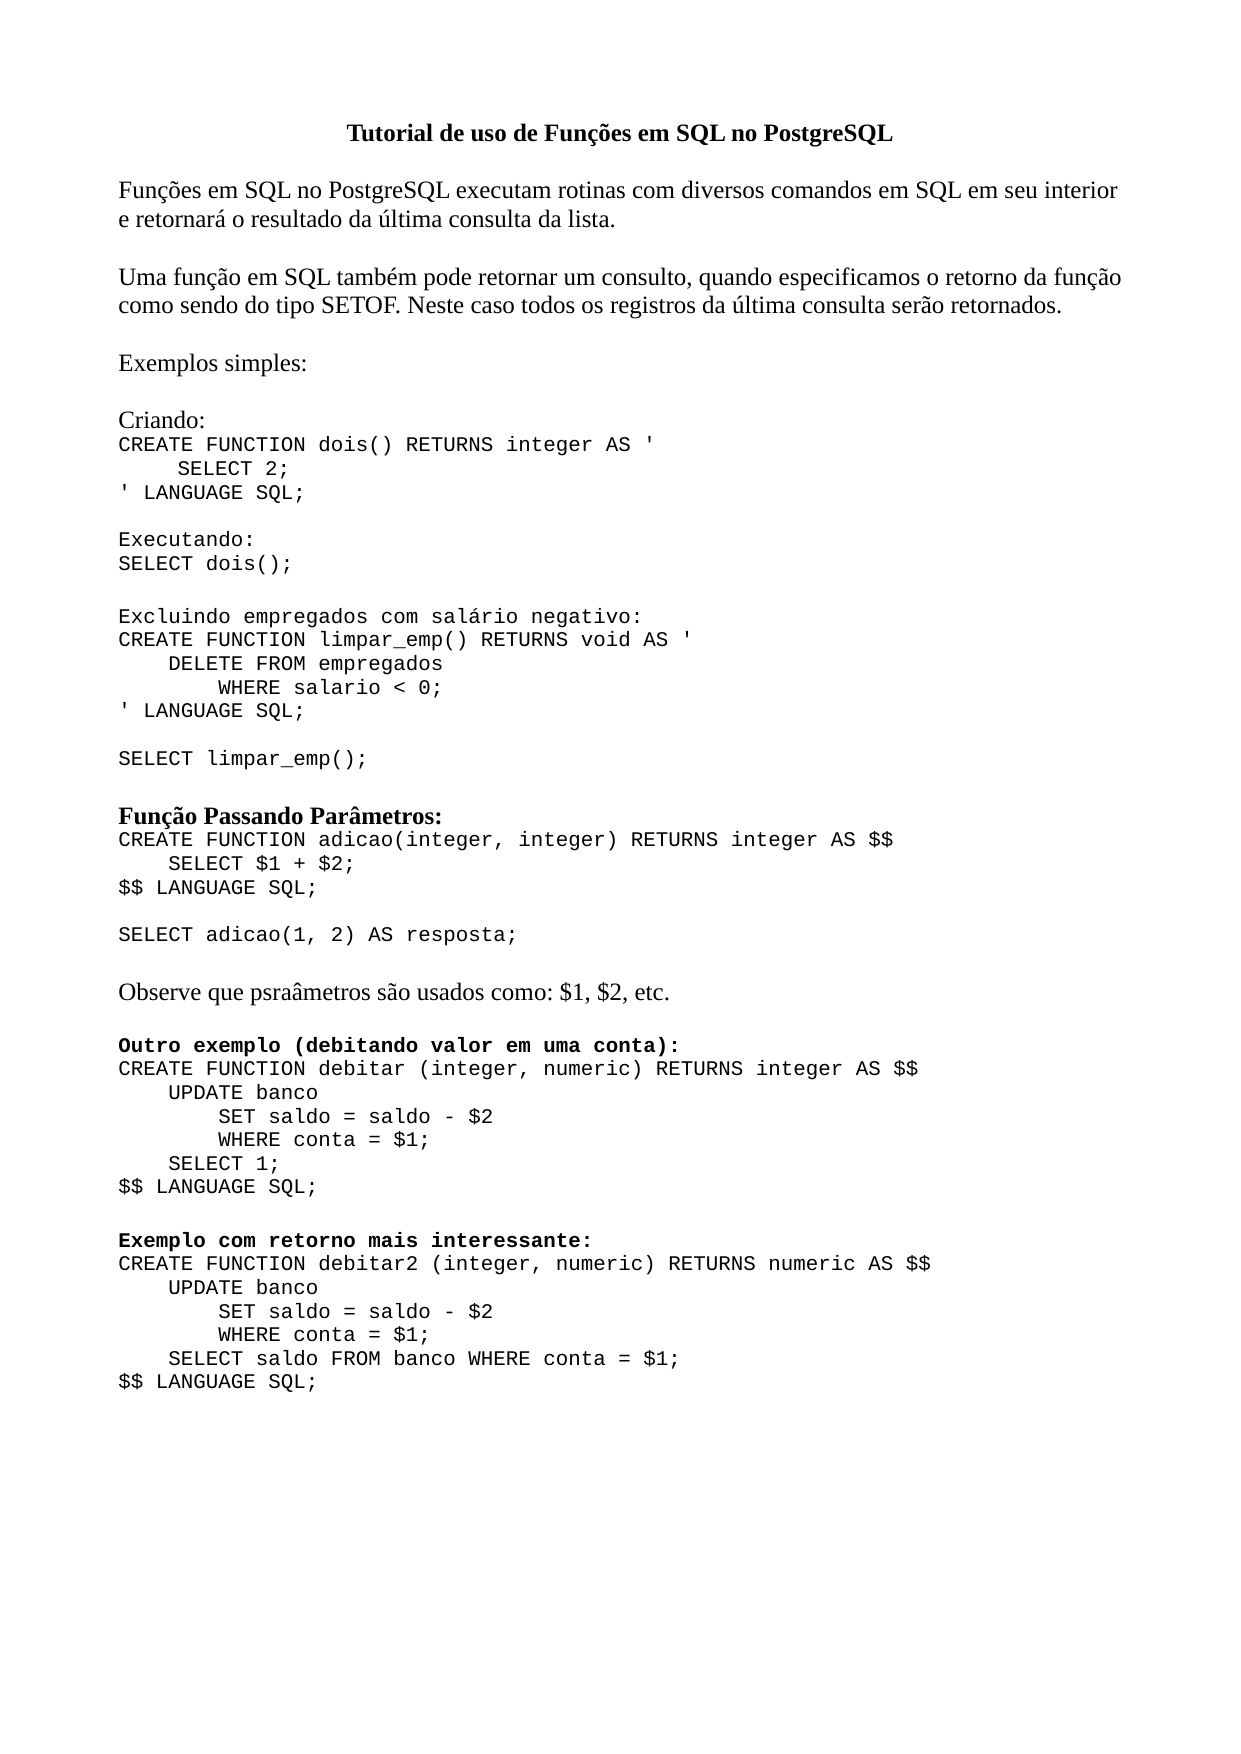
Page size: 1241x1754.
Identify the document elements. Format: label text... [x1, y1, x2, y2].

text CREATE FUNCTION debitar2 (integer, numeric) RETURNS numeric AS $$ [118, 1253, 1122, 1277]
text Exemplos simples: [118, 348, 1122, 377]
text ' LANGUAGE SQL; [118, 700, 1122, 724]
text DELETE FROM empregados [118, 653, 1122, 677]
text UPDATE banco [118, 1082, 1122, 1106]
text Observe que psraâmetros são usados como: $1, $2, etc. [118, 977, 1122, 1006]
text CREATE FUNCTION limpar_emp() RETURNS void AS ' [118, 629, 1122, 653]
text CREATE FUNCTION debitar (integer, numeric) RETURNS integer AS $$ [118, 1058, 1122, 1082]
text SELECT $1 + $2; [118, 853, 1122, 877]
text SELECT limpar_emp(); [118, 748, 1122, 771]
text SET saldo = saldo - $2 [118, 1106, 1122, 1129]
text UPDATE banco [118, 1277, 1122, 1301]
text SELECT 1; [118, 1153, 1122, 1177]
text $$ LANGUAGE SQL; [118, 1372, 1122, 1395]
text Criando: [118, 406, 1122, 434]
text Excluindo empregados com salário negativo: [118, 606, 1122, 629]
text $$ LANGUAGE SQL; [118, 877, 1122, 900]
text SET saldo = saldo - $2 [118, 1301, 1122, 1324]
text SELECT 2; [118, 458, 1122, 482]
text Funções em SQL no PostgreSQL executam rotinas com diversos comandos em SQL em seu interior e retornará o resultado da última consulta da lista. [118, 176, 1122, 233]
text CREATE FUNCTION adicao(integer, integer) RETURNS integer AS $$ [118, 829, 1122, 853]
text WHERE conta = $1; [118, 1129, 1122, 1153]
text SELECT adicao(1, 2) AS resposta; [118, 924, 1122, 948]
text Tutorial de uso de Funções em SQL no PostgreSQL [118, 118, 1122, 147]
text $$ LANGUAGE SQL; [118, 1177, 1122, 1200]
text Exemplo com retorno mais interessante: [118, 1230, 1122, 1253]
text SELECT dois(); [118, 553, 1122, 576]
text WHERE conta = $1; [118, 1324, 1122, 1348]
text SELECT saldo FROM banco WHERE conta = $1; [118, 1348, 1122, 1372]
text Uma função em SQL também pode retornar um consulto, quando especificamos o retorno da função como sendo do tipo SETOF. Neste caso todos os registros da última consulta serão retornados. [118, 262, 1122, 319]
text Função Passando Parâmetros: [118, 801, 1122, 829]
text WHERE salario < 0; [118, 677, 1122, 700]
text ' LANGUAGE SQL; [118, 482, 1122, 505]
text CREATE FUNCTION dois() RETURNS integer AS ' [118, 434, 1122, 458]
text Outro exemplo (debitando valor em uma conta): [118, 1035, 1122, 1058]
text Executando: [118, 529, 1122, 553]
